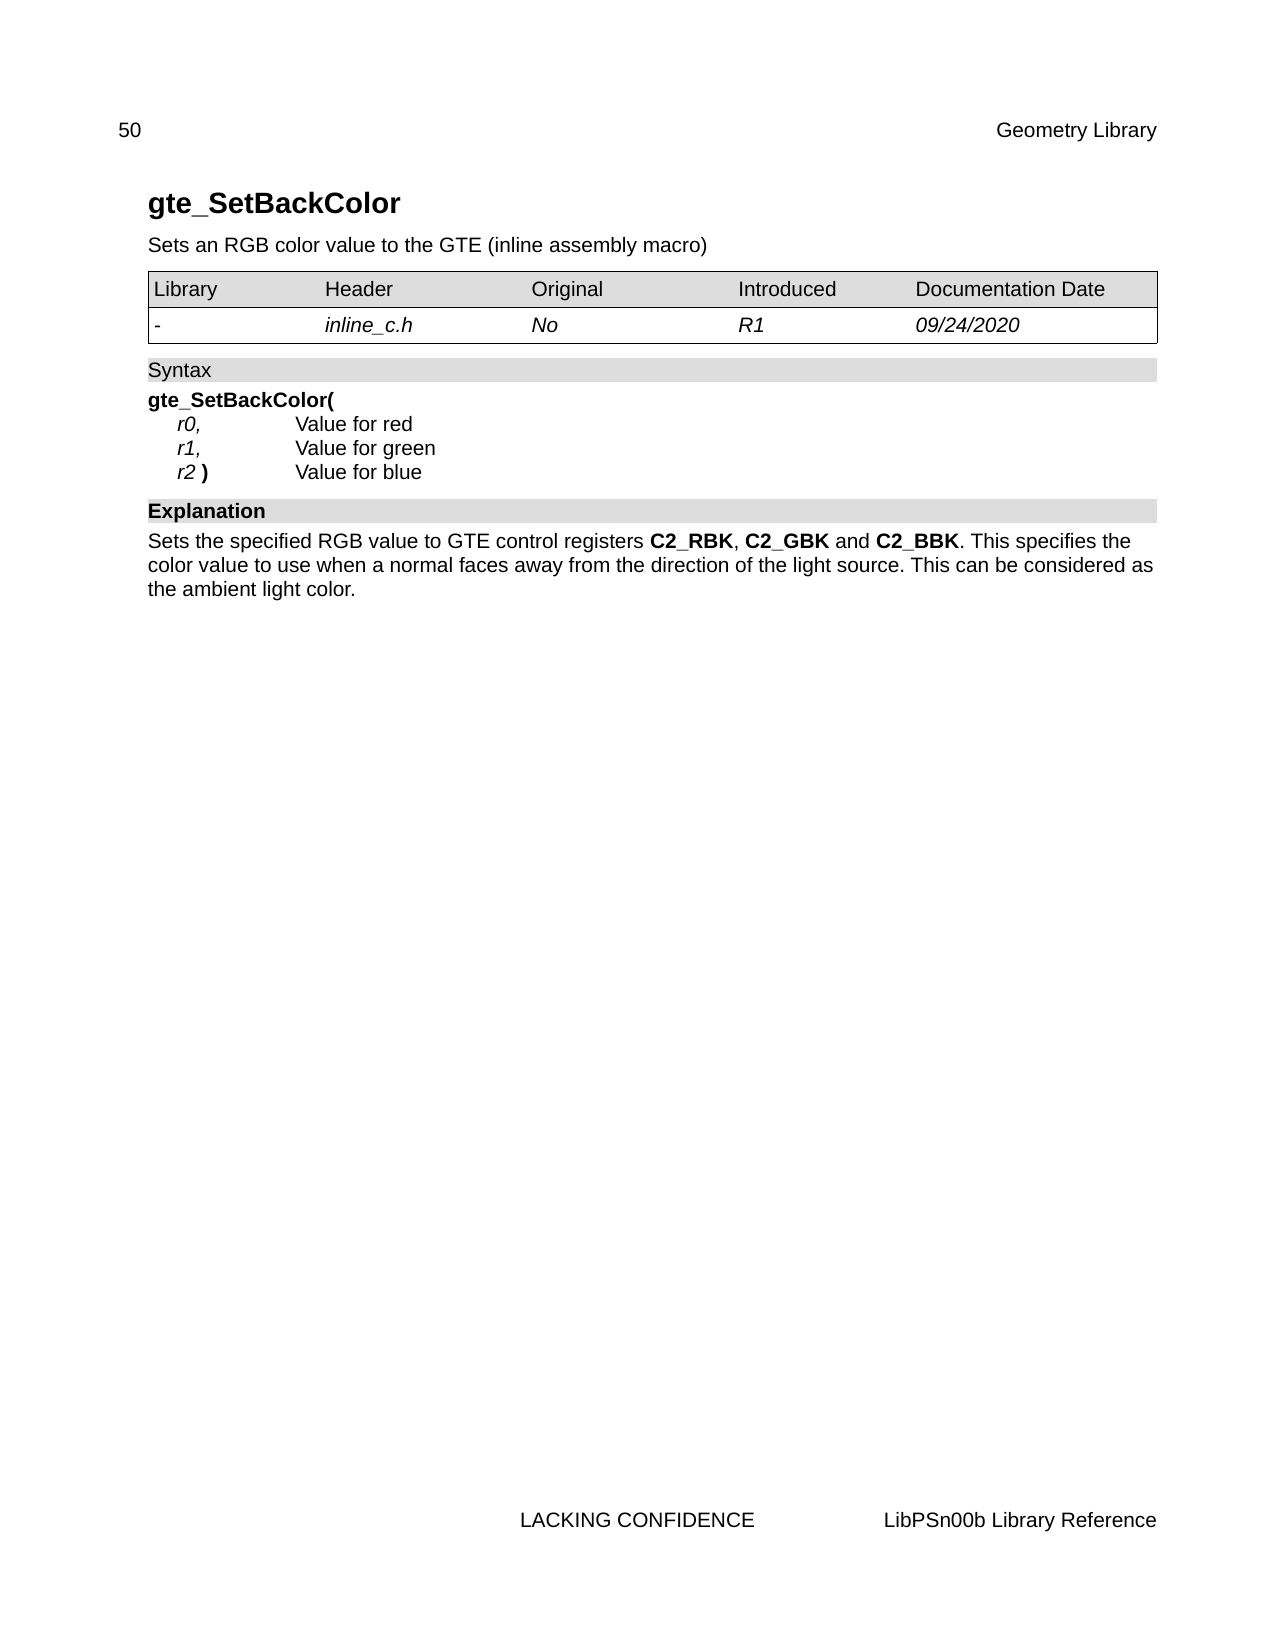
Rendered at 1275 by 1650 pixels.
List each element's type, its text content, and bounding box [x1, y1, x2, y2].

text Sets the specified RGB value to GTE control registers C2_RBK, C2_GBK and C2_BBK. This specifies the color value to use when a normal faces away from the direction of the light source. This can be considered as the ambient light color. [148, 528, 1157, 600]
subtitle Syntax [148, 358, 1157, 382]
text r1, Value for green [148, 436, 1157, 460]
text r2 ) Value for blue [148, 460, 1157, 484]
subtitle Explanation [148, 499, 1157, 523]
text Library Header Original Introduced Documentation Date [149, 272, 1157, 307]
text - inline_c.h No R1 09/24/2020 [149, 308, 1157, 343]
text r0, Value for red [148, 412, 1157, 436]
text gte_SetBackColor( [148, 388, 1157, 412]
text Sets an RGB color value to the GTE (inline assembly macro) [148, 232, 1157, 256]
subtitle gte_SetBackColor [148, 186, 1157, 220]
